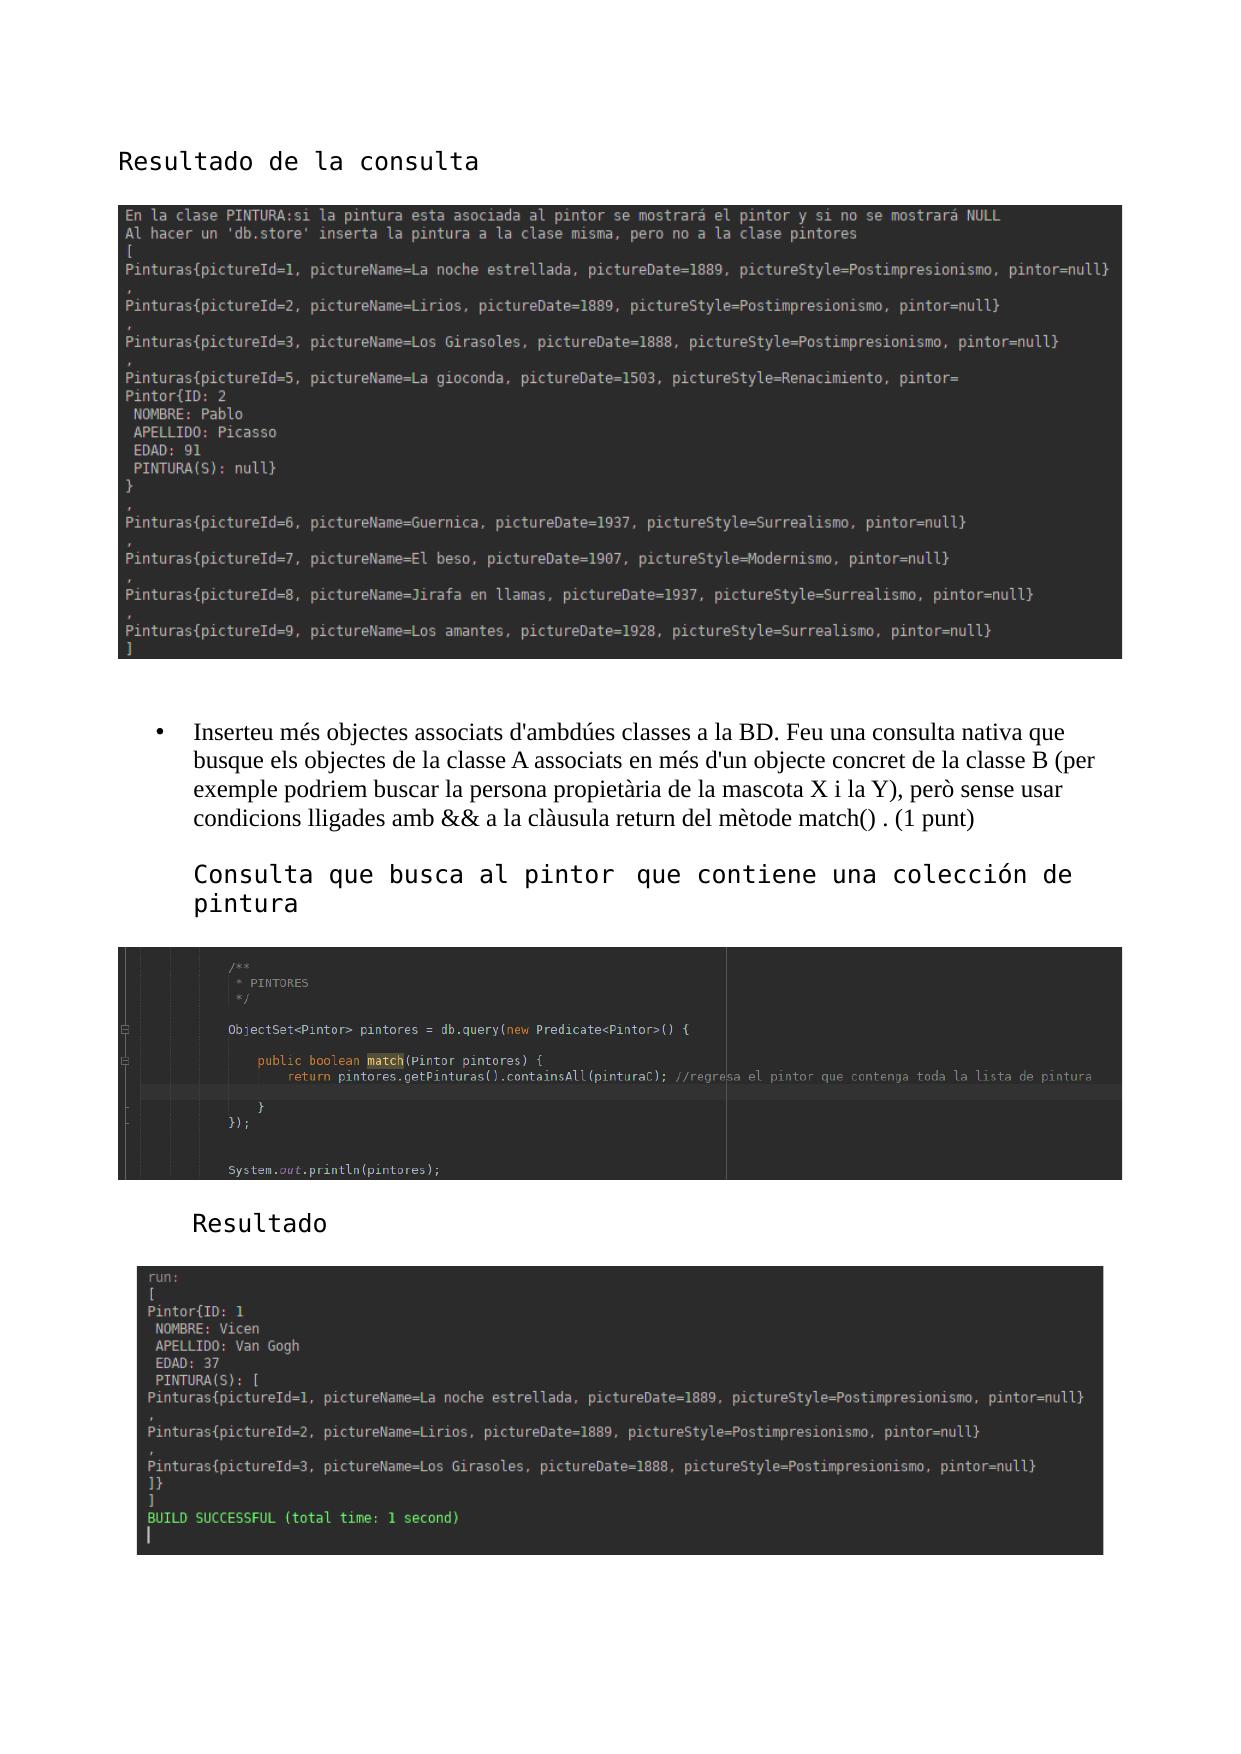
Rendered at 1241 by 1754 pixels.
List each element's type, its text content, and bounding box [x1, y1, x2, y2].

list Consulta que busca al pintor que contiene una colección de pintura [156, 860, 1122, 919]
picture [136, 1266, 1104, 1555]
picture [118, 205, 1123, 659]
picture [118, 947, 1123, 1180]
text Resultado [118, 1209, 1122, 1238]
list Inserteu més objectes associats d'ambdúes classes a la BD. Feu una consulta nativa que busque els objectes de la classe A associats en més d'un objecte concret de la classe B (per exemple podriem buscar la persona propietària de la mascota X i la Y), però sense usar condicions lligades amb && a la clàusula return del mètode match() . (1 punt)  [156, 717, 1122, 832]
text Resultado de la consulta [118, 147, 1122, 176]
